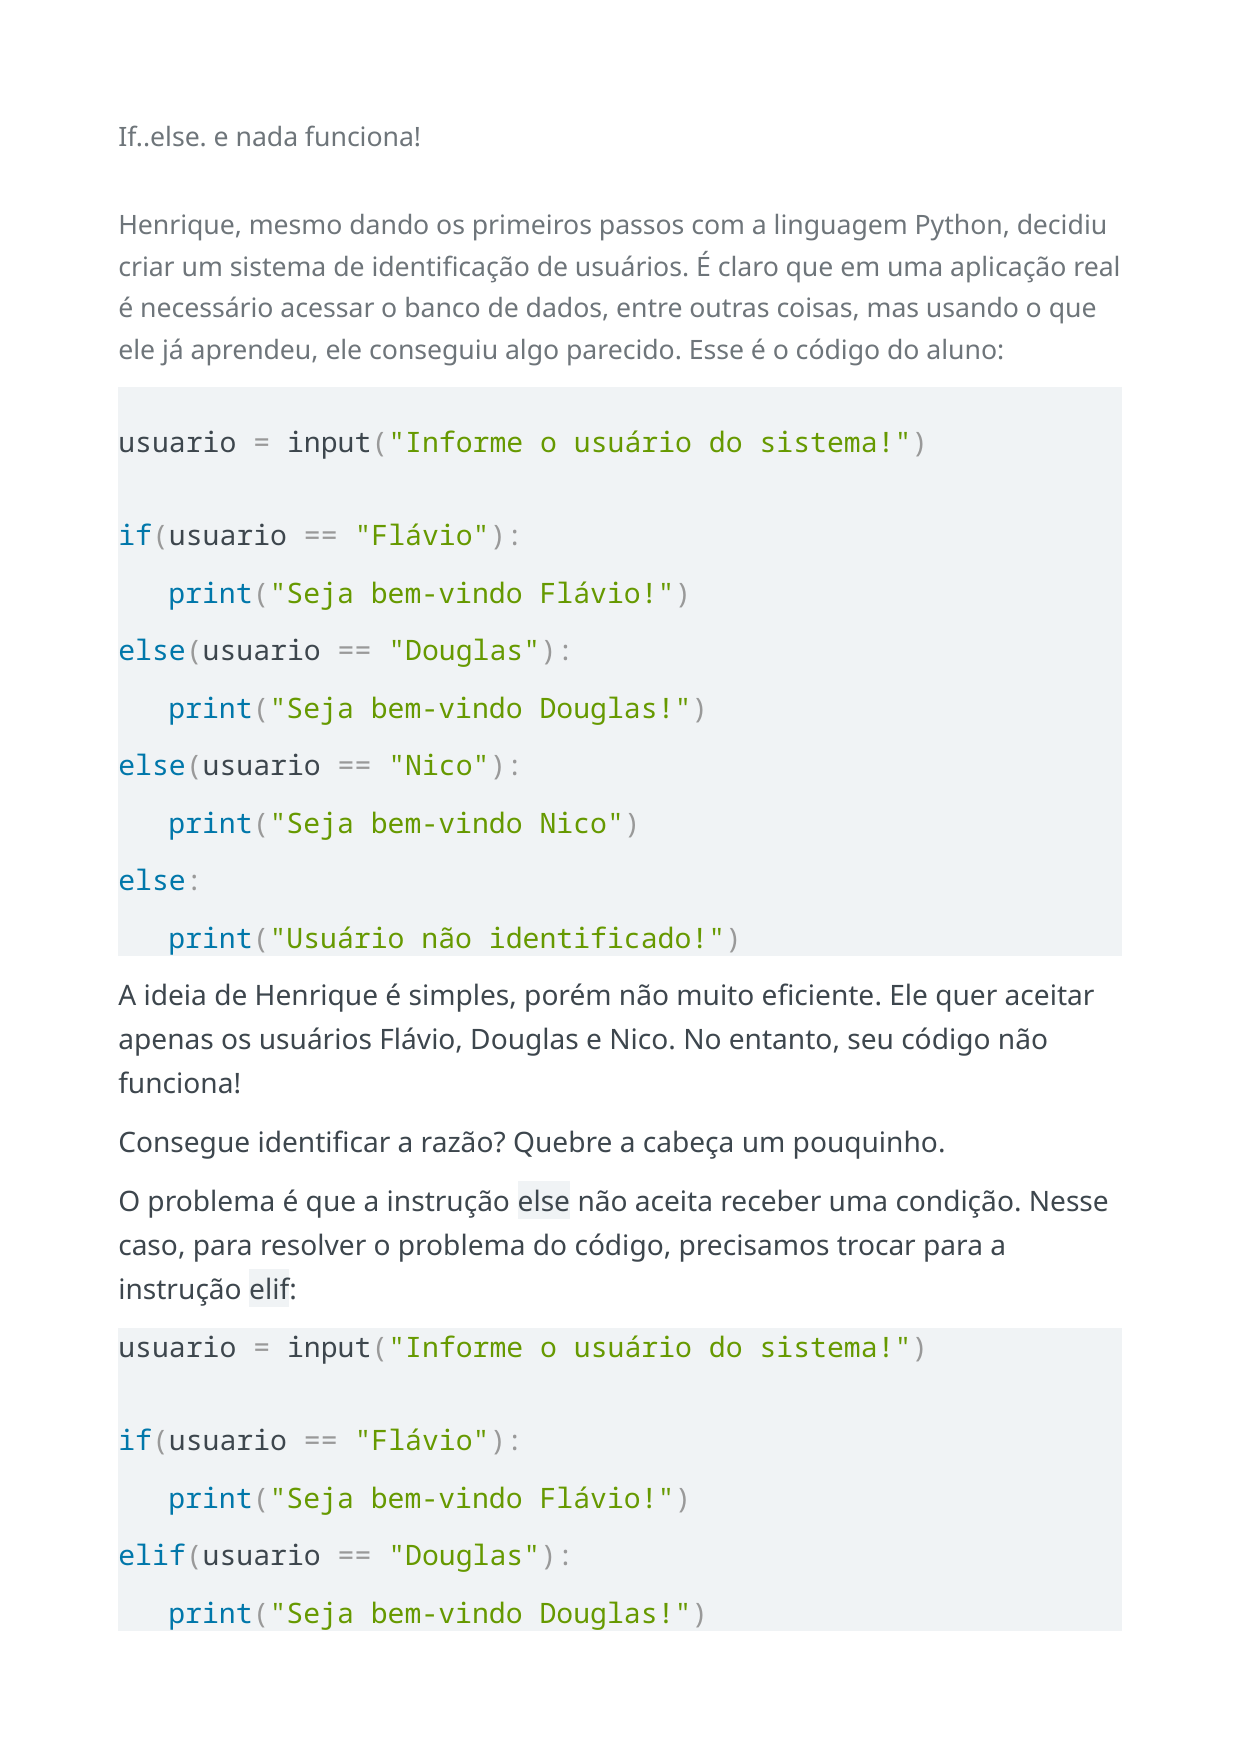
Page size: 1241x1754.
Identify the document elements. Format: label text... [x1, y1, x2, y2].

text print("Usuário não identificado!") [118, 918, 1122, 956]
text if(usuario == "Flávio"): [118, 515, 1122, 554]
text elif(usuario == "Douglas"): [118, 1536, 1122, 1574]
text usuario = input("Informe o usuário do sistema!") [118, 1328, 1122, 1366]
text A ideia de Henrique é simples, porém não muito eficiente. Ele quer aceitar apenas os usuários Flávio, Douglas e Nico. No entanto, seu código não funciona! [118, 975, 1122, 1102]
text Henrique, mesmo dando os primeiros passos com a linguagem Python, decidiu criar um sistema de identificação de usuários. É claro que em uma aplicação real é necessário acessar o banco de dados, entre outras coisas, mas usando o que ele já aprendeu, ele conseguiu algo parecido. Esse é o código do aluno: [118, 167, 1122, 367]
text else(usuario == "Douglas"): [118, 630, 1122, 669]
text print("Seja bem-vindo Flávio!") [118, 1478, 1122, 1516]
text usuario = input("Informe o usuário do sistema!") [118, 422, 1122, 461]
text print("Seja bem-vindo Nico") [118, 803, 1122, 841]
text print("Seja bem-vindo Flávio!") [118, 573, 1122, 611]
subtitle If..else. e nada funciona! [118, 118, 1122, 154]
text print("Seja bem-vindo Douglas!") [118, 1593, 1122, 1631]
text print("Seja bem-vindo Douglas!") [118, 688, 1122, 726]
text Consegue identificar a razão? Quebre a cabeça um pouquinho. [118, 1122, 1122, 1161]
text else(usuario == "Nico"): [118, 745, 1122, 784]
text if(usuario == "Flávio"): [118, 1421, 1122, 1459]
text O problema é que a instrução else não aceita receber uma condição. Nesse caso, para resolver o problema do código, precisamos trocar para a instrução elif: [118, 1181, 1122, 1307]
text else: [118, 860, 1122, 899]
